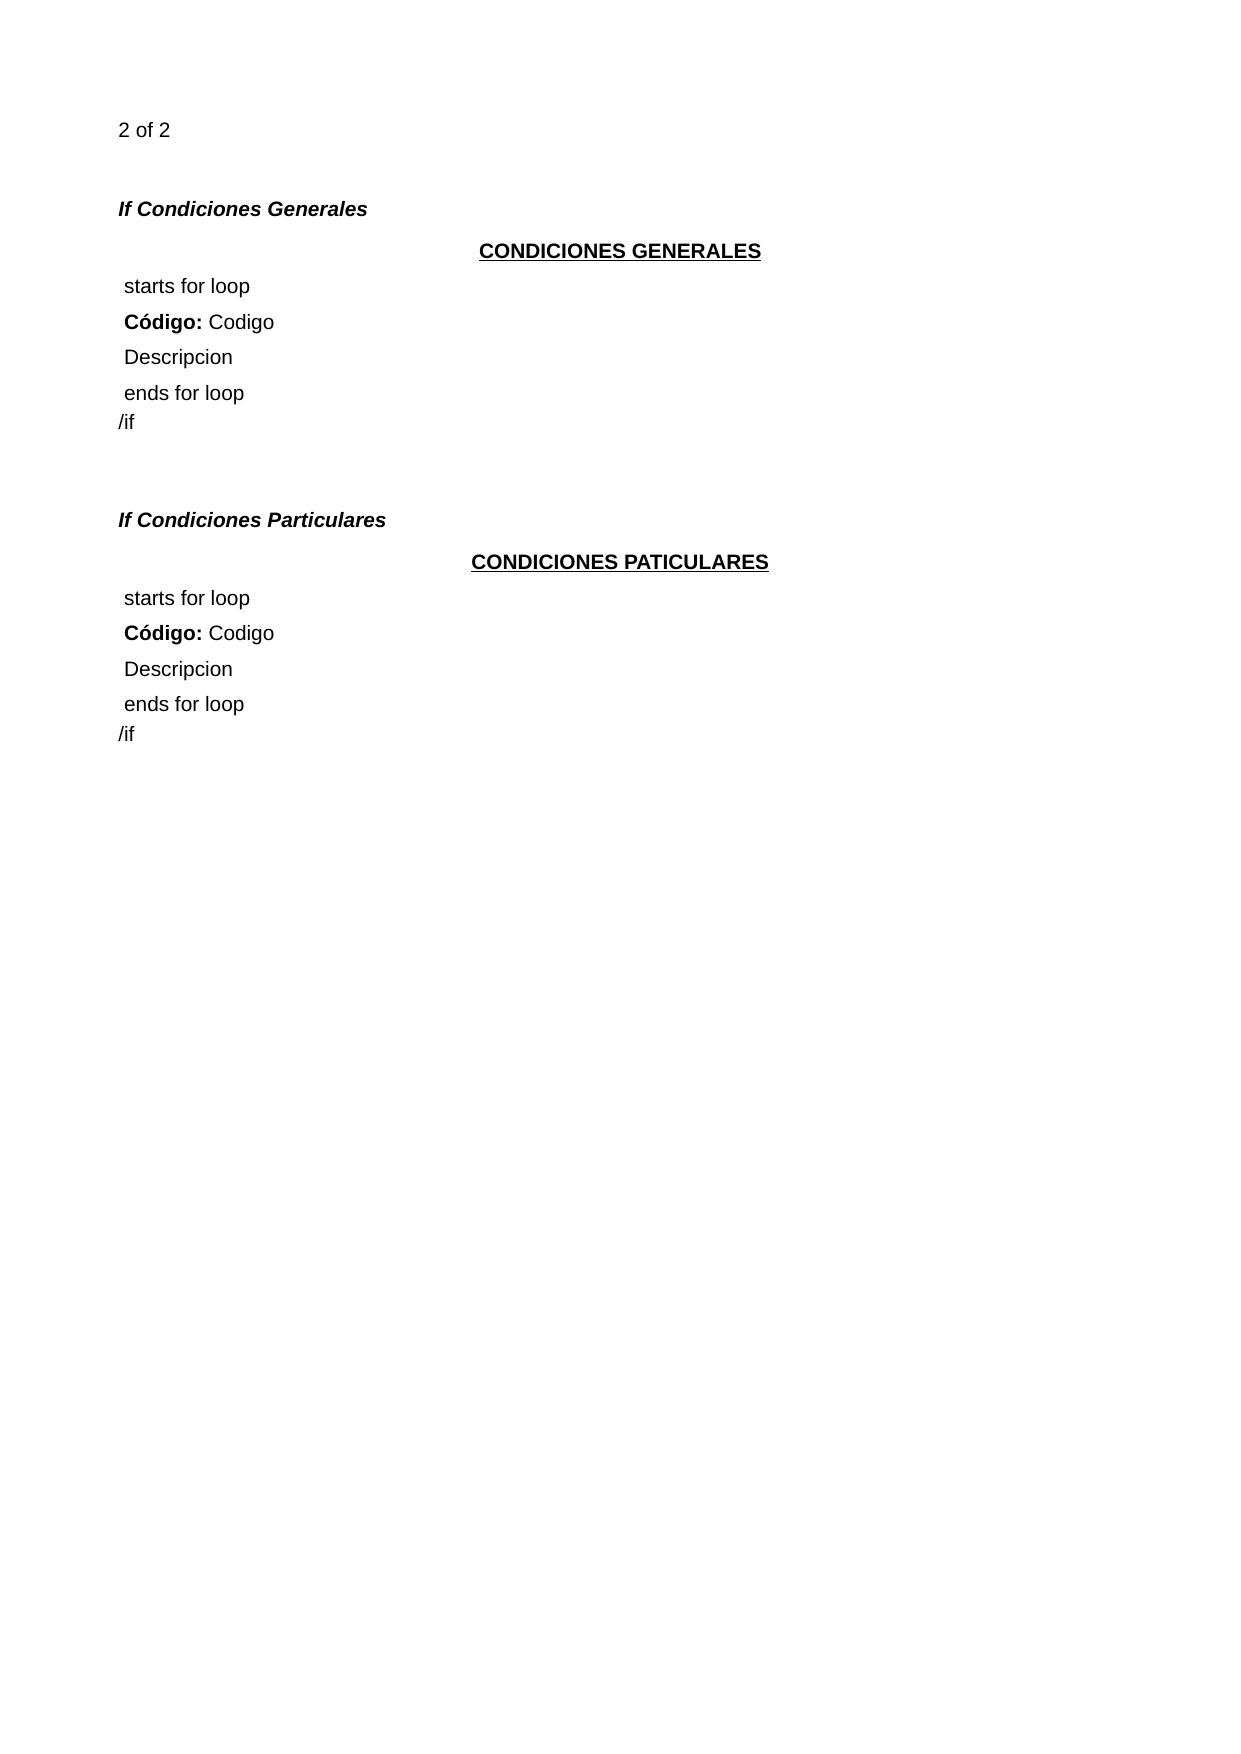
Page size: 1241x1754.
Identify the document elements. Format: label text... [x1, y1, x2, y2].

table_cell ends for loop [118, 686, 1122, 722]
table_header CONDICIONES PATICULARES [118, 545, 1122, 580]
table_cell Código: Codigo [118, 615, 1122, 651]
table_cell starts for loop [118, 580, 1122, 615]
subtitle If Condiciones Particulares [118, 508, 1122, 532]
text /if [118, 722, 1122, 746]
subtitle If Condiciones Generales [118, 197, 1122, 221]
table_cell starts for loop [118, 269, 1122, 304]
table_cell ends for loop [118, 375, 1122, 410]
table_cell Descripcion [118, 339, 1122, 375]
table_cell Código: Codigo [118, 304, 1122, 339]
text /if [118, 410, 1122, 434]
table_cell Descripcion [118, 651, 1122, 686]
table_header CONDICIONES GENERALES [118, 233, 1122, 268]
